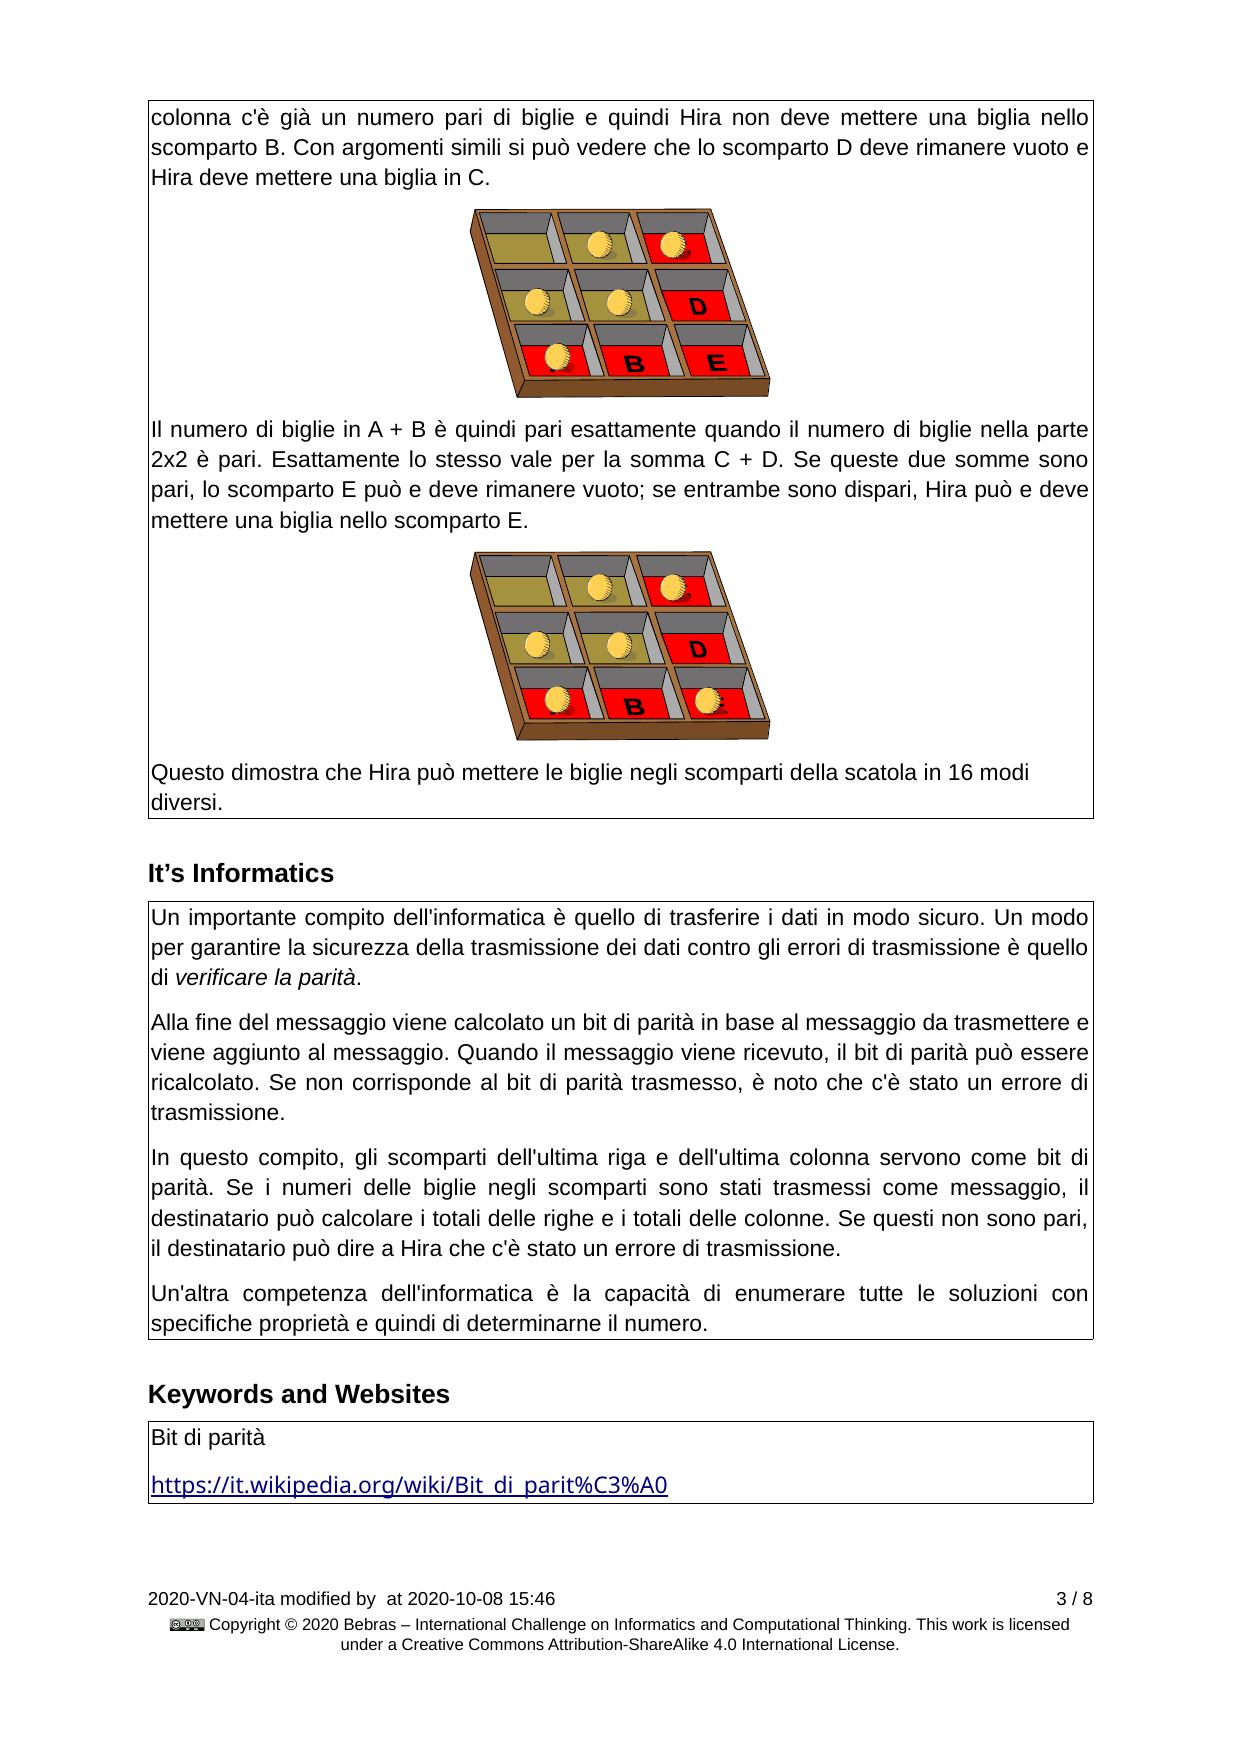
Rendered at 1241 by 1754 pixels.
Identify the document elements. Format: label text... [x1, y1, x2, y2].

text colonna c'è già un numero pari di biglie e quindi Hira non deve mettere una biglia nello scomparto B. Con argomenti simili si può vedere che lo scomparto D deve rimanere vuoto e Hira deve mettere una biglia in C. [149, 101, 1093, 190]
subtitle It’s Informatics [148, 858, 1093, 888]
text Questo dimostra che Hira può mettere le biglie negli scomparti della scatola in 16 modi diversi. [149, 756, 1093, 818]
text Un'altra competenza dell'informatica è la capacità di enumerare tutte le soluzioni con specifiche proprietà e quindi di determinarne il numero. [149, 1277, 1093, 1339]
text Il numero di biglie in A + B è quindi pari esattamente quando il numero di biglie nella parte 2x2 è pari. Esattamente lo stesso vale per la somma C + D. Se queste due somme sono pari, lo scomparto E può e deve rimanere vuoto; se entrambe sono dispari, Hira può e deve mettere una biglia nello scomparto E. [149, 413, 1093, 533]
text In questo compito, gli scomparti dell'ultima riga e dell'ultima colonna servono come bit di parità. Se i numeri delle biglie negli scomparti sono stati trasmessi come messaggio, il destinatario può calcolare i totali delle righe e i totali delle colonne. Se questi non sono pari, il destinatario può dire a Hira che c'è stato un errore di trasmissione. [149, 1141, 1093, 1261]
text Bit di parità [149, 1422, 1093, 1451]
text Un importante compito dell'informatica è quello di trasferire i dati in modo sicuro. Un modo per garantire la sicurezza della trasmissione dei dati contro gli errori di trasmissione è quello di verificare la parità. [149, 902, 1093, 990]
text Alla fine del messaggio viene calcolato un bit di parità in base al messaggio da trasmettere e viene aggiunto al messaggio. Quando il messaggio viene ricevuto, il bit di parità può essere ricalcolato. Se non corrisponde al bit di parità trasmesso, è noto che c'è stato un errore di trasmissione. [149, 1006, 1093, 1126]
subtitle Keywords and Websites [148, 1378, 1093, 1409]
text https://it.wikipedia.org/wiki/Bit_di_parit%C3%A0 [149, 1466, 1093, 1503]
